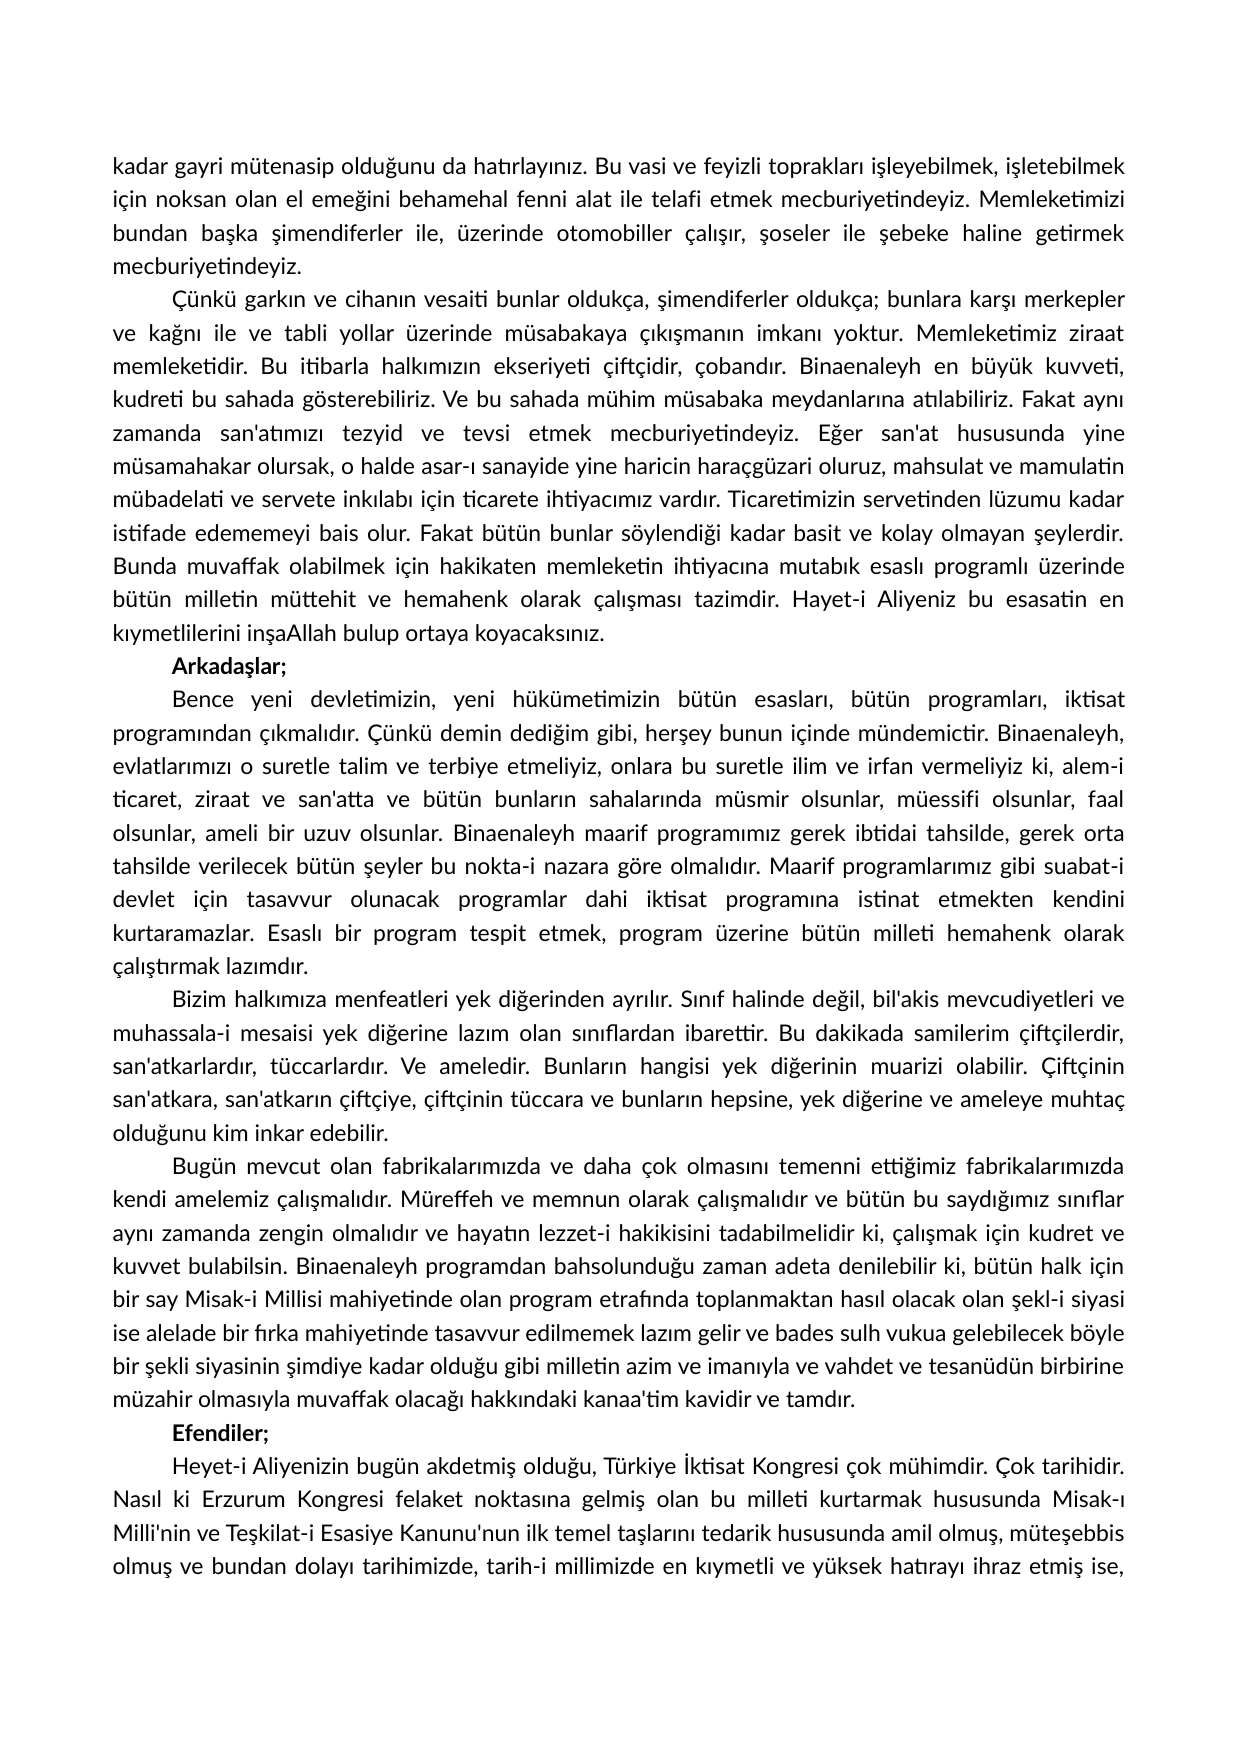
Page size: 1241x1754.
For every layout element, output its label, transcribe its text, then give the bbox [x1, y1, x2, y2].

text Efendiler; [112, 1414, 1126, 1448]
text Heyet-i Aliyenizin bugün akdetmiş olduğu, Türkiye İktisat Kongresi çok mühimdir. Çok tarihidir. Nasıl ki Erzurum Kongresi felaket noktasına gelmiş olan bu milleti kurtarmak hususunda Misak-ı Milli'nin ve Teşkilat-i Esasiye Kanunu'nun ilk temel taşlarını tedarik hususunda amil olmuş, müteşebbis olmuş ve bundan dolayı tarihimizde, tarih-i millimizde en kıymetli ve yüksek hatırayı ihraz etmiş ise, [112, 1448, 1126, 1581]
text kadar gayri mütenasip olduğunu da hatırlayınız. Bu vasi ve feyizli toprakları işleyebilmek, işletebilmek için noksan olan el emeğini behamehal fenni alat ile telafi etmek mecburiyetindeyiz. Memleketimizi bundan başka şimendiferler ile, üzerinde otomobiller çalışır, şoseler ile şebeke haline getirmek mecburiyetindeyiz. [112, 148, 1126, 281]
text Bugün mevcut olan fabrikalarımızda ve daha çok olmasını temenni ettiğimiz fabrikalarımızda kendi amelemiz çalışmalıdır. Müreffeh ve memnun olarak çalışmalıdır ve bütün bu saydığımız sınıflar aynı zamanda zengin olmalıdır ve hayatın lezzet-i hakikisini tadabilmelidir ki, çalışmak için kudret ve kuvvet bulabilsin. Binaenaleyh programdan bahsolunduğu zaman adeta denilebilir ki, bütün halk için bir say Misak-i Millisi mahiyetinde olan program etrafında toplanmaktan hasıl olacak olan şekl-i siyasi ise alelade bir fırka mahiyetinde tasavvur edilmemek lazım gelir ve bades sulh vukua gelebilecek böyle bir şekli siyasinin şimdiye kadar olduğu gibi milletin azim ve imanıyla ve vahdet ve tesanüdün birbirine müzahir olmasıyla muvaffak olacağı hakkındaki kanaa'tim kavidir ve tamdır. [112, 1148, 1126, 1414]
text Bizim halkımıza menfeatleri yek diğerinden ayrılır. Sınıf halinde değil, bil'akis mevcudiyetleri ve muhassala-i mesaisi yek diğerine lazım olan sınıflardan ibarettir. Bu dakikada samilerim çiftçilerdir, san'atkarlardır, tüccarlardır. Ve ameledir. Bunların hangisi yek diğerinin muarizi olabilir. Çiftçinin san'atkara, san'atkarın çiftçiye, çiftçinin tüccara ve bunların hepsine, yek diğerine ve ameleye muhtaç olduğunu kim inkar edebilir. [112, 981, 1126, 1148]
text Arkadaşlar; [112, 648, 1126, 681]
text Bence yeni devletimizin, yeni hükümetimizin bütün esasları, bütün programları, iktisat programından çıkmalıdır. Çünkü demin dediğim gibi, herşey bunun içinde mündemictir. Binaenaleyh, evlatlarımızı o suretle talim ve terbiye etmeliyiz, onlara bu suretle ilim ve irfan vermeliyiz ki, alem-i ticaret, ziraat ve san'atta ve bütün bunların sahalarında müsmir olsunlar, müessifi olsunlar, faal olsunlar, ameli bir uzuv olsunlar. Binaenaleyh maarif programımız gerek ibtidai tahsilde, gerek orta tahsilde verilecek bütün şeyler bu nokta-i nazara göre olmalıdır. Maarif programlarımız gibi suabat-i devlet için tasavvur olunacak programlar dahi iktisat programına istinat etmekten kendini kurtaramazlar. Esaslı bir program tespit etmek, program üzerine bütün milleti hemahenk olarak çalıştırmak lazımdır. [112, 681, 1126, 981]
text Çünkü garkın ve cihanın vesaiti bunlar oldukça, şimendiferler oldukça; bunlara karşı merkepler ve kağnı ile ve tabli yollar üzerinde müsabakaya çıkışmanın imkanı yoktur. Memleketimiz ziraat memleketidir. Bu itibarla halkımızın ekseriyeti çiftçidir, çobandır. Binaenaleyh en büyük kuvveti, kudreti bu sahada gösterebiliriz. Ve bu sahada mühim müsabaka meydanlarına atılabiliriz. Fakat aynı zamanda san'atımızı tezyid ve tevsi etmek mecburiyetindeyiz. Eğer san'at hususunda yine müsamahakar olursak, o halde asar-ı sanayide yine haricin haraçgüzari oluruz, mahsulat ve mamulatin mübadelati ve servete inkılabı için ticarete ihtiyacımız vardır. Ticaretimizin servetinden lüzumu kadar istifade edememeyi bais olur. Fakat bütün bunlar söylendiği kadar basit ve kolay olmayan şeylerdir. Bunda muvaffak olabilmek için hakikaten memleketin ihtiyacına mutabık esaslı programlı üzerinde bütün milletin müttehit ve hemahenk olarak çalışması tazimdir. Hayet-i Aliyeniz bu esasatin en kıymetlilerini inşaAllah bulup ortaya koyacaksınız. [112, 281, 1126, 648]
